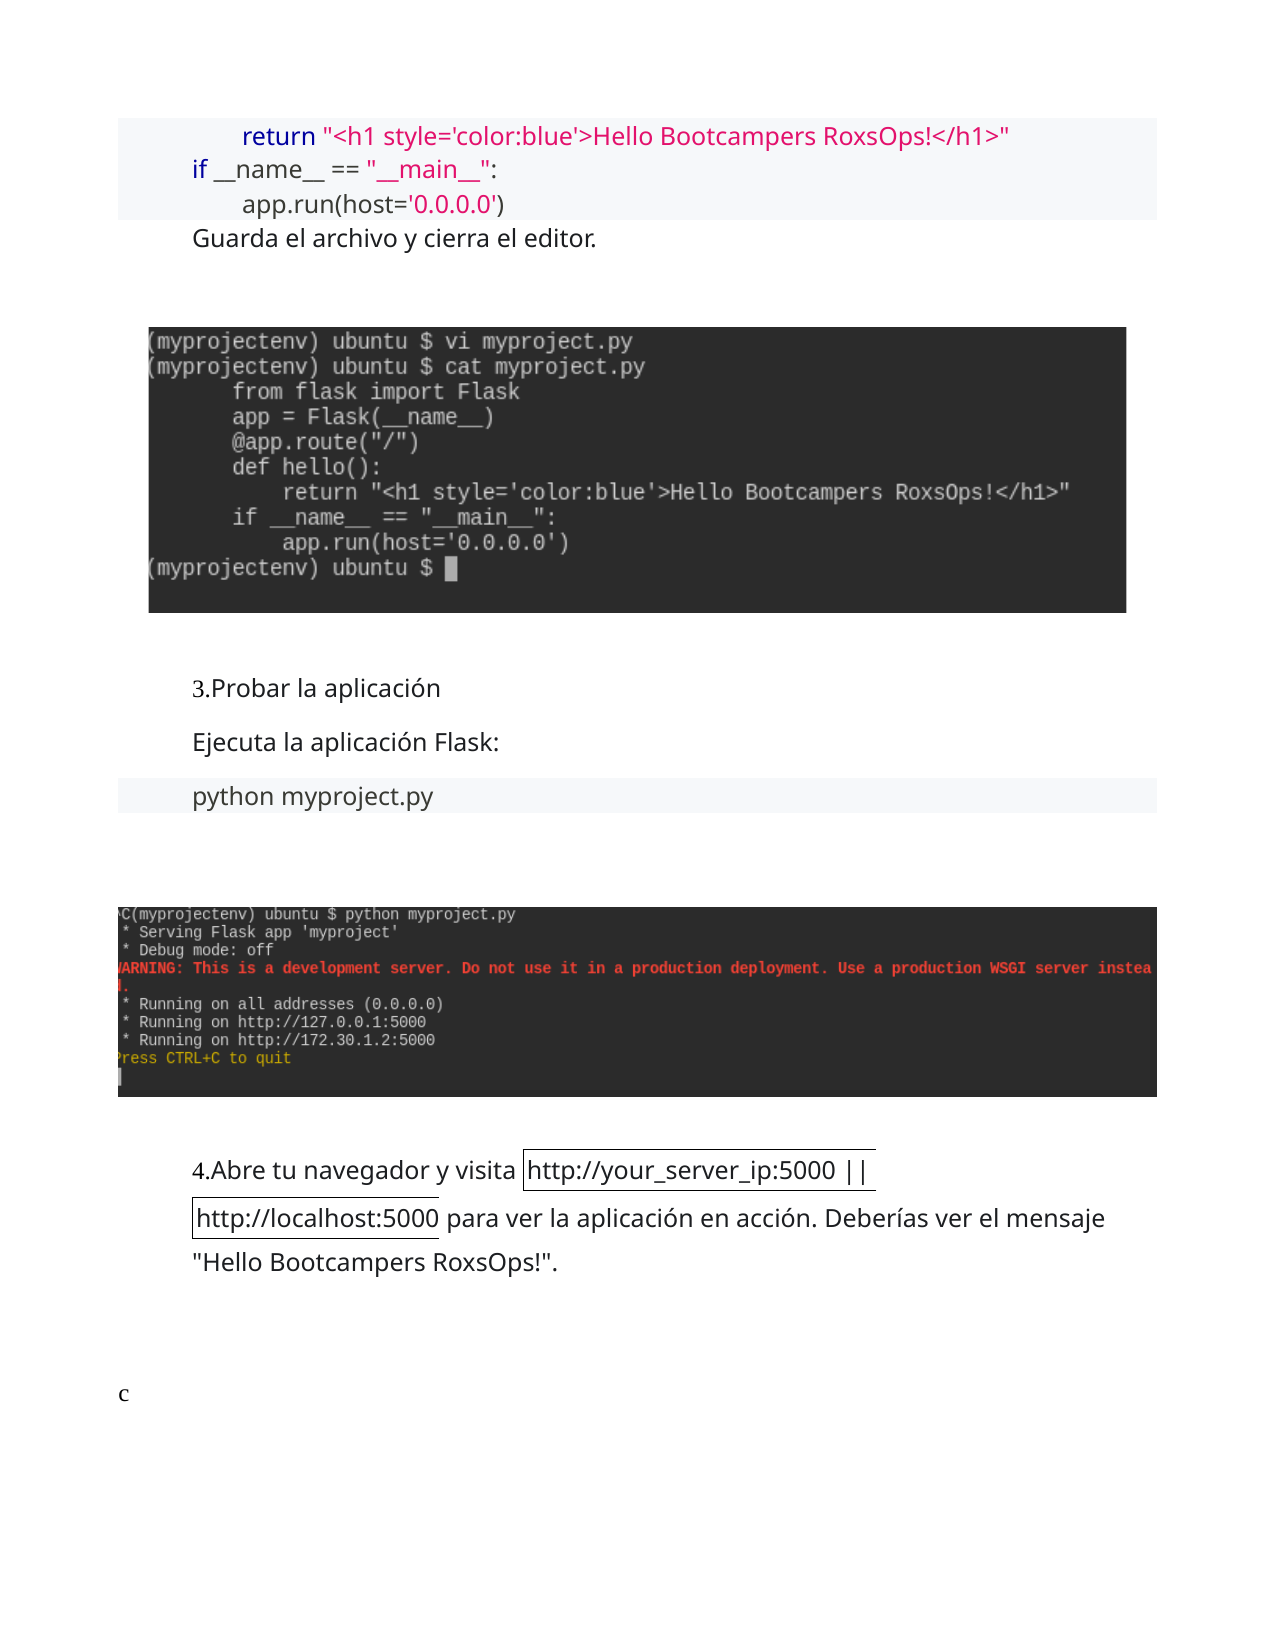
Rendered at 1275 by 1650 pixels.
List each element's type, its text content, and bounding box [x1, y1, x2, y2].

list Ejecuta la aplicación Flask: [118, 725, 1157, 759]
list app.run(host='0.0.0.0') [118, 186, 1157, 220]
list python myproject.py [118, 778, 1157, 813]
list Probar la aplicación [118, 671, 1157, 705]
list if __name__ == "__main__": [118, 152, 1157, 186]
list Abre tu navegador y visita http://your_server_ip:5000 || http://localhost:5000 para ver la aplicación en acción. Deberías ver el mensaje "Hello Bootcampers RoxsOps!". [118, 1149, 1157, 1278]
picture [118, 907, 1157, 1097]
text c [118, 1378, 1157, 1407]
list Guarda el archivo y cierra el editor. [118, 220, 1157, 254]
list return "<h1 style='color:blue'>Hello Bootcampers RoxsOps!</h1>" [118, 118, 1157, 152]
picture [148, 327, 1127, 613]
